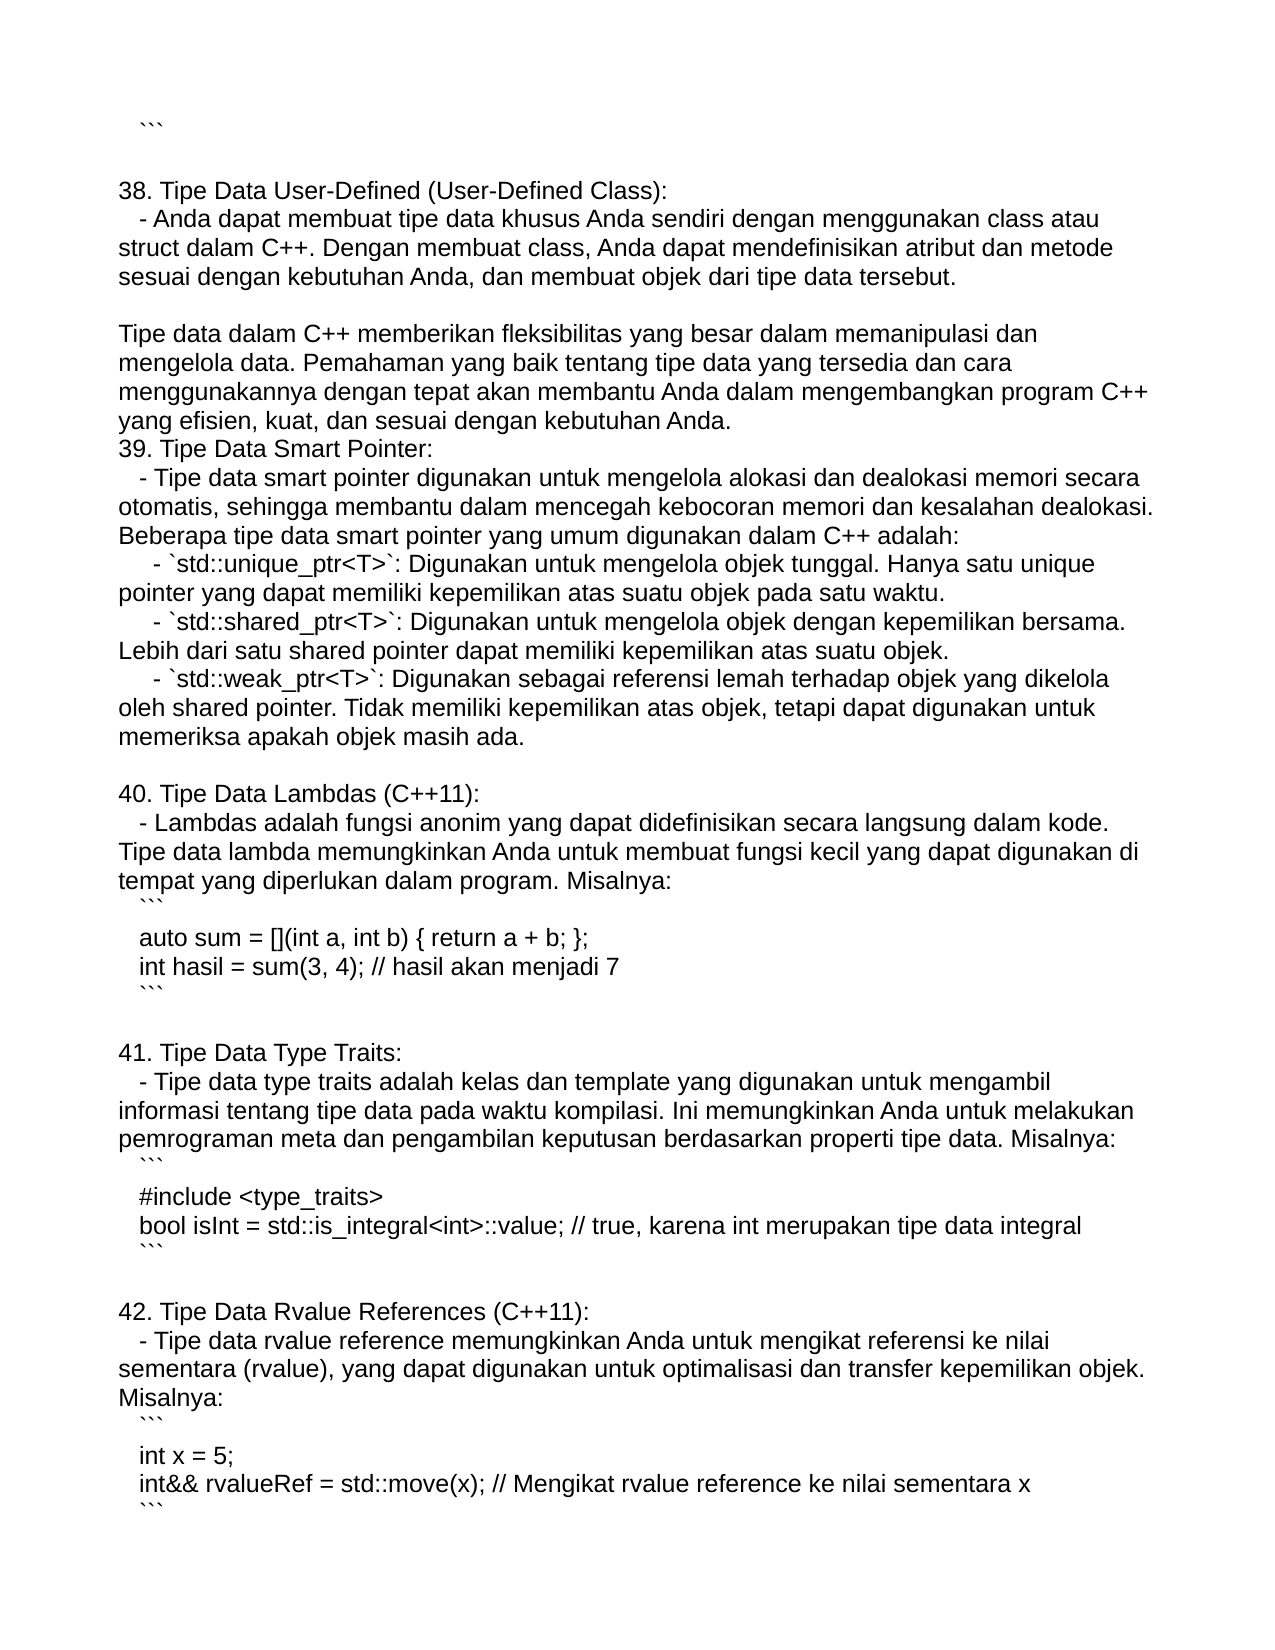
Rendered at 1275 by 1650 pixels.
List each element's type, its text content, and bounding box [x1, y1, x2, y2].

text ``` [118, 1498, 1157, 1527]
text ``` [118, 1412, 1157, 1441]
text auto sum = [](int a, int b) { return a + b; }; [118, 923, 1157, 952]
text bool isInt = std::is_integral<int>::value; // true, karena int merupakan tipe data integral [118, 1211, 1157, 1239]
text int x = 5; [118, 1441, 1157, 1469]
text #include <type_traits> [118, 1182, 1157, 1211]
text ``` [118, 1239, 1157, 1268]
text 41. Tipe Data Type Traits: [118, 1038, 1157, 1067]
text - Anda dapat membuat tipe data khusus Anda sendiri dengan menggunakan class atau struct dalam C++. Dengan membuat class, Anda dapat mendefinisikan atribut dan metode sesuai dengan kebutuhan Anda, dan membuat objek dari tipe data tersebut. [118, 204, 1157, 291]
text ``` [118, 981, 1157, 1009]
text ``` [118, 1153, 1157, 1182]
text - Tipe data rvalue reference memungkinkan Anda untuk mengikat referensi ke nilai sementara (rvalue), yang dapat digunakan untuk optimalisasi dan transfer kepemilikan objek. Misalnya: [118, 1326, 1157, 1412]
text - `std::unique_ptr<T>`: Digunakan untuk mengelola objek tunggal. Hanya satu unique pointer yang dapat memiliki kepemilikan atas suatu objek pada satu waktu. [118, 549, 1157, 607]
text int&& rvalueRef = std::move(x); // Mengikat rvalue reference ke nilai sementara x [118, 1469, 1157, 1498]
text - Tipe data smart pointer digunakan untuk mengelola alokasi dan dealokasi memori secara otomatis, sehingga membantu dalam mencegah kebocoran memori dan kesalahan dealokasi. Beberapa tipe data smart pointer yang umum digunakan dalam C++ adalah: [118, 463, 1157, 549]
text 38. Tipe Data User-Defined (User-Defined Class): [118, 176, 1157, 204]
text - `std::shared_ptr<T>`: Digunakan untuk mengelola objek dengan kepemilikan bersama. Lebih dari satu shared pointer dapat memiliki kepemilikan atas suatu objek. [118, 607, 1157, 664]
text ``` [118, 118, 1157, 147]
text 40. Tipe Data Lambdas (C++11): [118, 779, 1157, 808]
text 39. Tipe Data Smart Pointer: [118, 434, 1157, 463]
text - Lambdas adalah fungsi anonim yang dapat didefinisikan secara langsung dalam kode. Tipe data lambda memungkinkan Anda untuk membuat fungsi kecil yang dapat digunakan di tempat yang diperlukan dalam program. Misalnya: [118, 808, 1157, 894]
text - Tipe data type traits adalah kelas dan template yang digunakan untuk mengambil informasi tentang tipe data pada waktu kompilasi. Ini memungkinkan Anda untuk melakukan pemrograman meta dan pengambilan keputusan berdasarkan properti tipe data. Misalnya: [118, 1067, 1157, 1153]
text 42. Tipe Data Rvalue References (C++11): [118, 1297, 1157, 1326]
text Tipe data dalam C++ memberikan fleksibilitas yang besar dalam memanipulasi dan mengelola data. Pemahaman yang baik tentang tipe data yang tersedia dan cara menggunakannya dengan tepat akan membantu Anda dalam mengembangkan program C++ yang efisien, kuat, dan sesuai dengan kebutuhan Anda. [118, 319, 1157, 434]
text - `std::weak_ptr<T>`: Digunakan sebagai referensi lemah terhadap objek yang dikelola oleh shared pointer. Tidak memiliki kepemilikan atas objek, tetapi dapat digunakan untuk memeriksa apakah objek masih ada. [118, 664, 1157, 751]
text ``` [118, 894, 1157, 923]
text int hasil = sum(3, 4); // hasil akan menjadi 7 [118, 952, 1157, 981]
